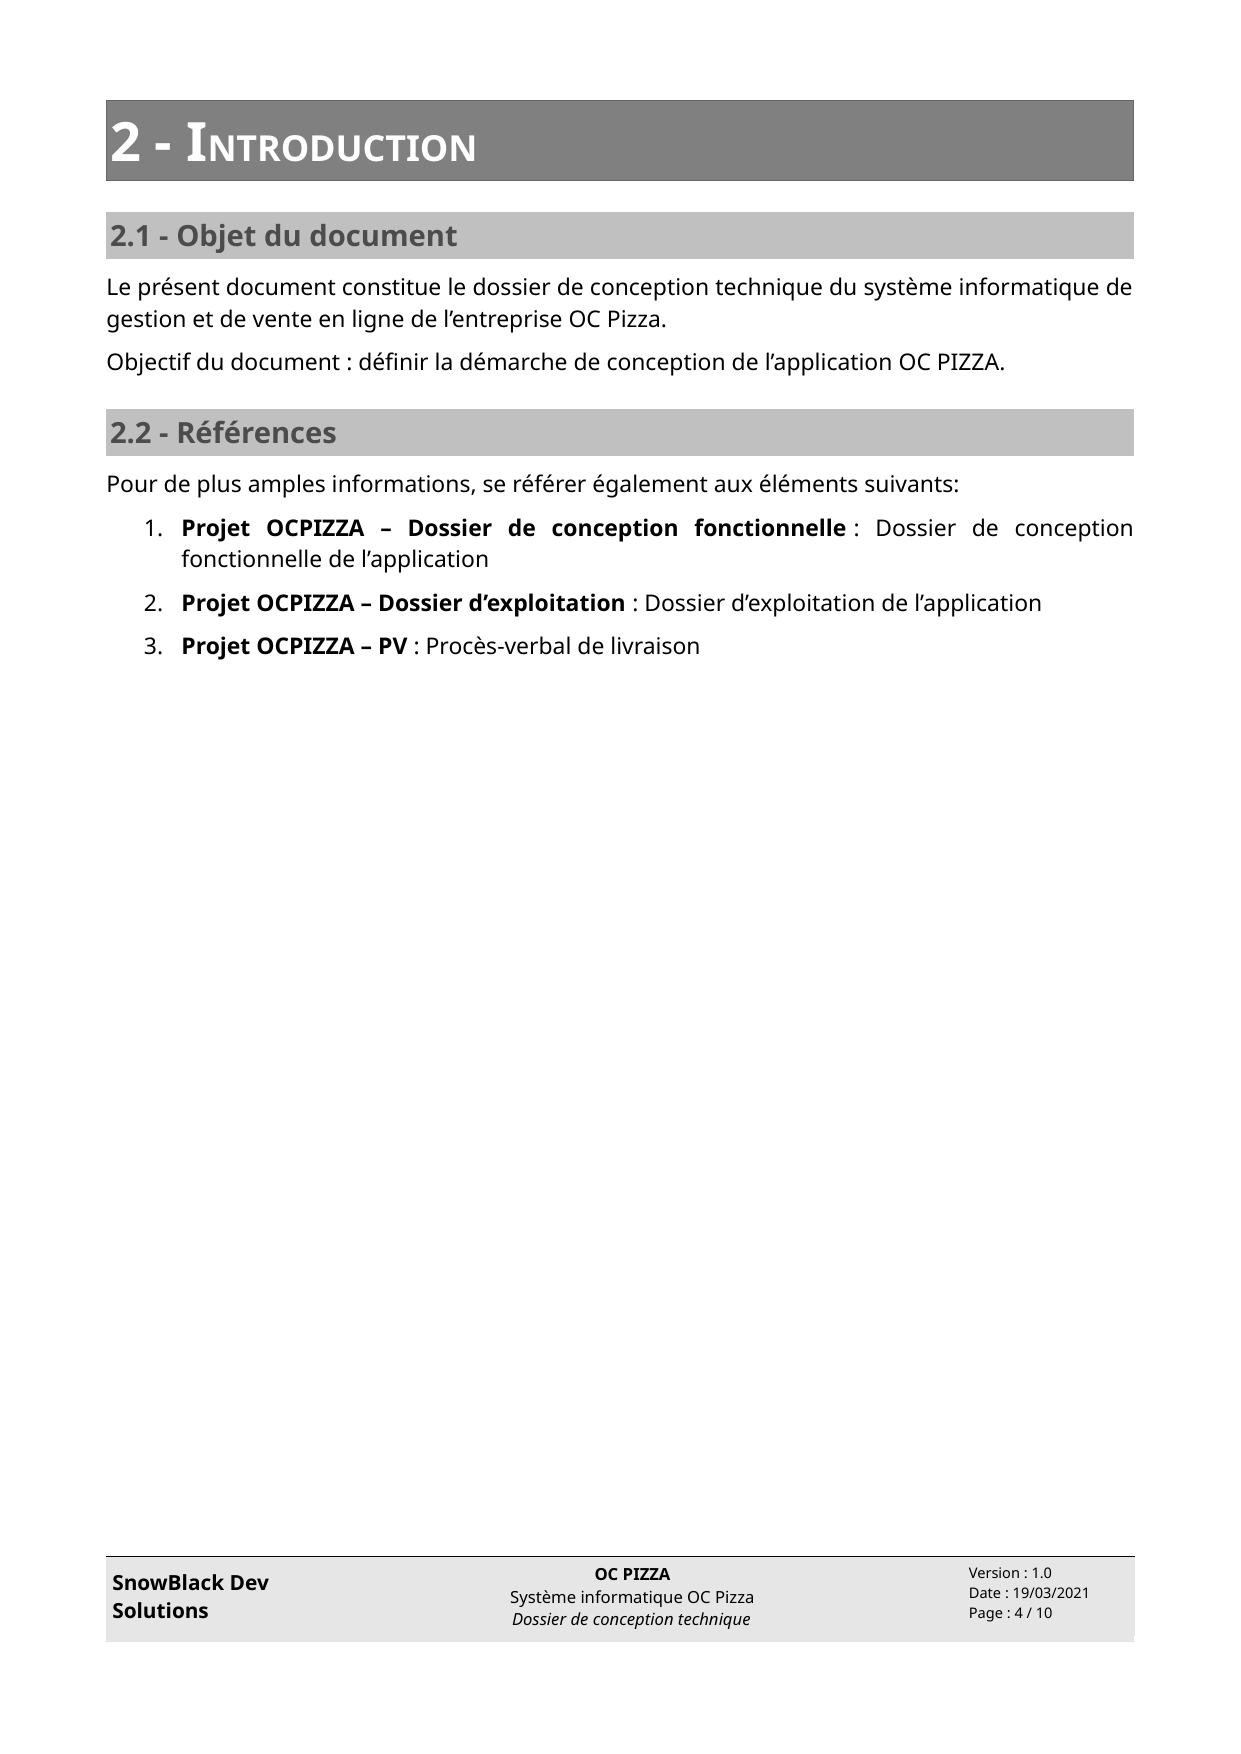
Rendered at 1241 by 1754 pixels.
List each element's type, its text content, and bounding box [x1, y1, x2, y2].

text Objectif du document : définir la démarche de conception de l’application OC PIZZA. [106, 346, 1134, 377]
text Le présent document constitue le dossier de conception technique du système informatique de gestion et de vente en ligne de l’entreprise OC Pizza. [106, 271, 1134, 334]
list Projet OCPIZZA – Dossier d’exploitation : Dossier d’exploitation de l’application [144, 587, 1134, 618]
subtitle Introduction [107, 101, 1133, 180]
list Projet OCPIZZA – Dossier de conception fonctionnelle : Dossier de conception fonctionnelle de l’application [144, 512, 1134, 574]
subtitle Références [107, 410, 1133, 455]
text Pour de plus amples informations, se référer également aux éléments suivants: [106, 468, 1134, 499]
subtitle Objet du document [107, 213, 1133, 258]
list Projet OCPIZZA – PV : Procès-verbal de livraison [144, 630, 1134, 662]
